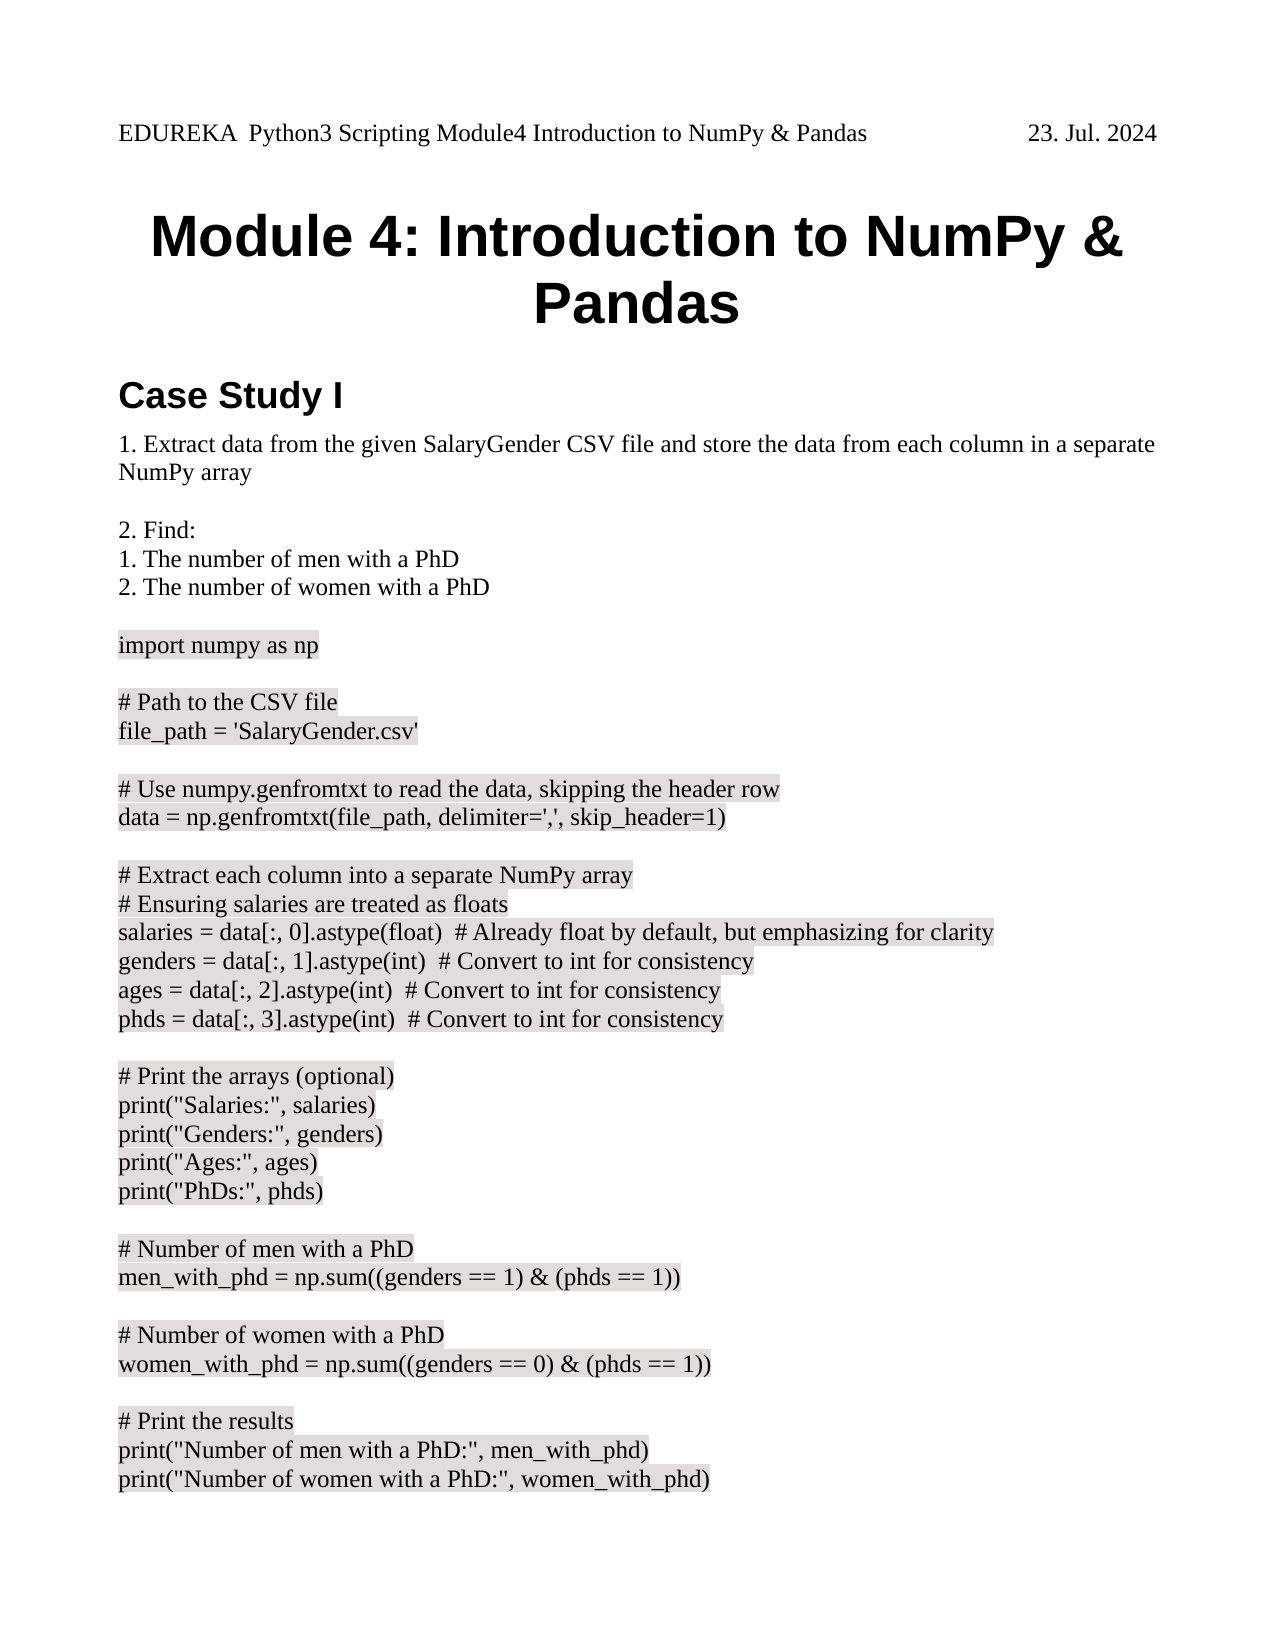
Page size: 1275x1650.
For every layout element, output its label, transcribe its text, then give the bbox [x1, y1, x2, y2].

text file_path = 'SalaryGender.csv' [118, 716, 1157, 745]
text phds = data[:, 3].astype(int) # Convert to int for consistency [118, 1004, 1157, 1032]
text print("Number of men with a PhD:", men_with_phd) [118, 1435, 1157, 1464]
text # Ensuring salaries are treated as floats [118, 889, 1157, 917]
text print("Salaries:", salaries) [118, 1090, 1157, 1119]
text print("Ages:", ages) [118, 1147, 1157, 1176]
text men_with_phd = np.sum((genders == 1) & (phds == 1)) [118, 1262, 1157, 1291]
text # Path to the CSV file [118, 687, 1157, 716]
text 2. The number of women with a PhD [118, 572, 1157, 601]
text 1. Extract data from the given SalaryGender CSV file and store the data from each column in a separate NumPy array [118, 429, 1157, 486]
text women_with_phd = np.sum((genders == 0) & (phds == 1)) [118, 1349, 1157, 1377]
text print("PhDs:", phds) [118, 1176, 1157, 1205]
text # Print the results [118, 1406, 1157, 1435]
text # Number of women with a PhD [118, 1320, 1157, 1349]
text # Extract each column into a separate NumPy array [118, 860, 1157, 889]
text import numpy as np [118, 630, 1157, 659]
text print("Genders:", genders) [118, 1119, 1157, 1147]
text genders = data[:, 1].astype(int) # Convert to int for consistency [118, 946, 1157, 975]
text 2. Find: [118, 515, 1157, 544]
text salaries = data[:, 0].astype(float) # Already float by default, but emphasizing for clarity [118, 917, 1157, 946]
title Module 4: Introduction to NumPy & Pandas [118, 201, 1157, 336]
subtitle Case Study I [118, 373, 1157, 416]
text # Print the arrays (optional) [118, 1061, 1157, 1090]
text ages = data[:, 2].astype(int) # Convert to int for consistency [118, 975, 1157, 1004]
text print("Number of women with a PhD:", women_with_phd) [118, 1464, 1157, 1492]
text 1. The number of men with a PhD [118, 544, 1157, 572]
text # Number of men with a PhD [118, 1234, 1157, 1262]
text data = np.genfromtxt(file_path, delimiter=',', skip_header=1) [118, 802, 1157, 831]
text # Use numpy.genfromtxt to read the data, skipping the header row [118, 774, 1157, 802]
